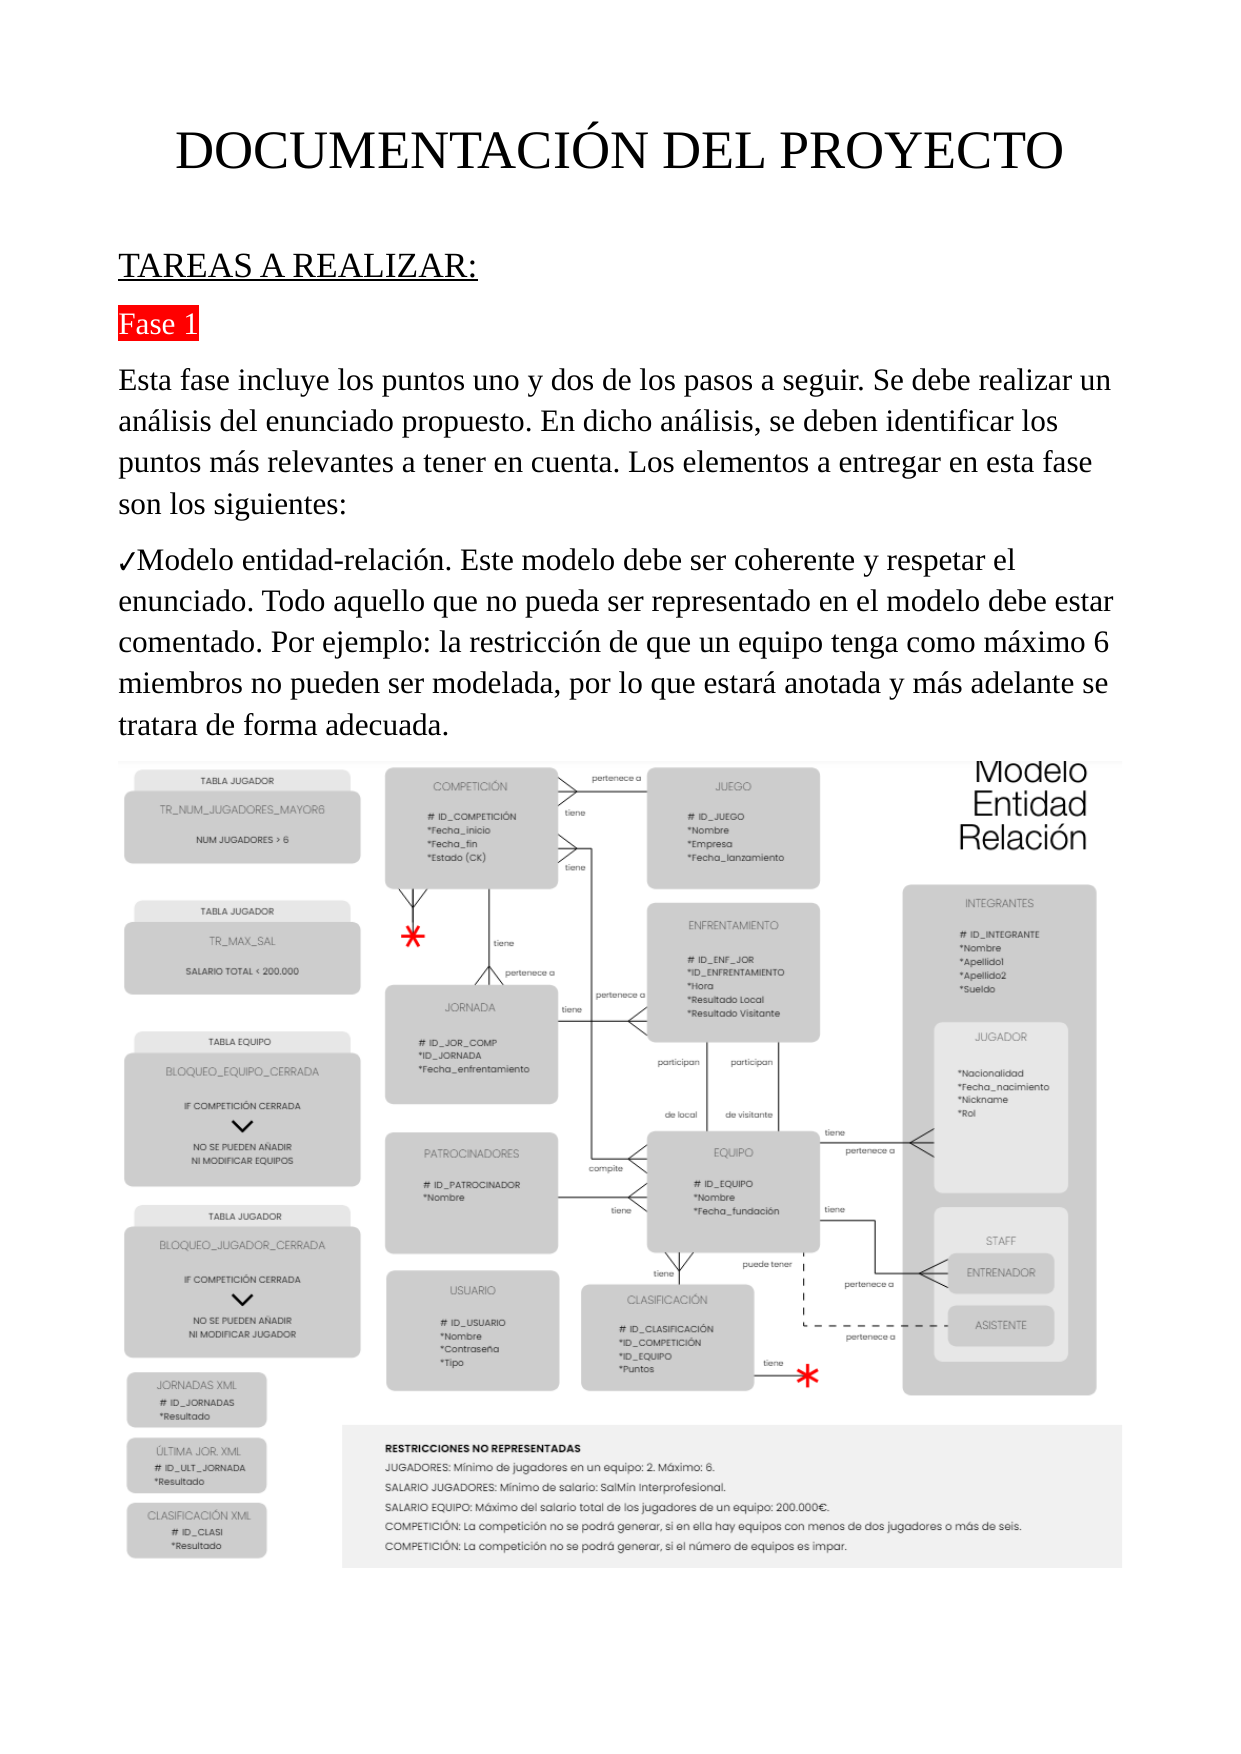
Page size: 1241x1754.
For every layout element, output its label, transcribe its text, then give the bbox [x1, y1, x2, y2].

text Fase 1 [118, 305, 1122, 341]
text Esta fase incluye los puntos uno y dos de los pasos a seguir. Se debe realizar un análisis del enunciado propuesto. En dicho análisis, se deben identificar los puntos más relevantes a tener en cuenta. Los elementos a entregar en esta fase son los siguientes: [118, 361, 1122, 521]
picture [118, 761, 1123, 1568]
text TAREAS A REALIZAR: [118, 244, 1122, 285]
text ✔Modelo entidad-relación. Este modelo debe ser coherente y respetar el enunciado. Todo aquello que no pueda ser representado en el modelo debe estar comentado. Por ejemplo: la restricción de que un equipo tenga como máximo 6 miembros no pueden ser modelada, por lo que estará anotada y más adelante se tratara de forma adecuada. [118, 541, 1122, 742]
